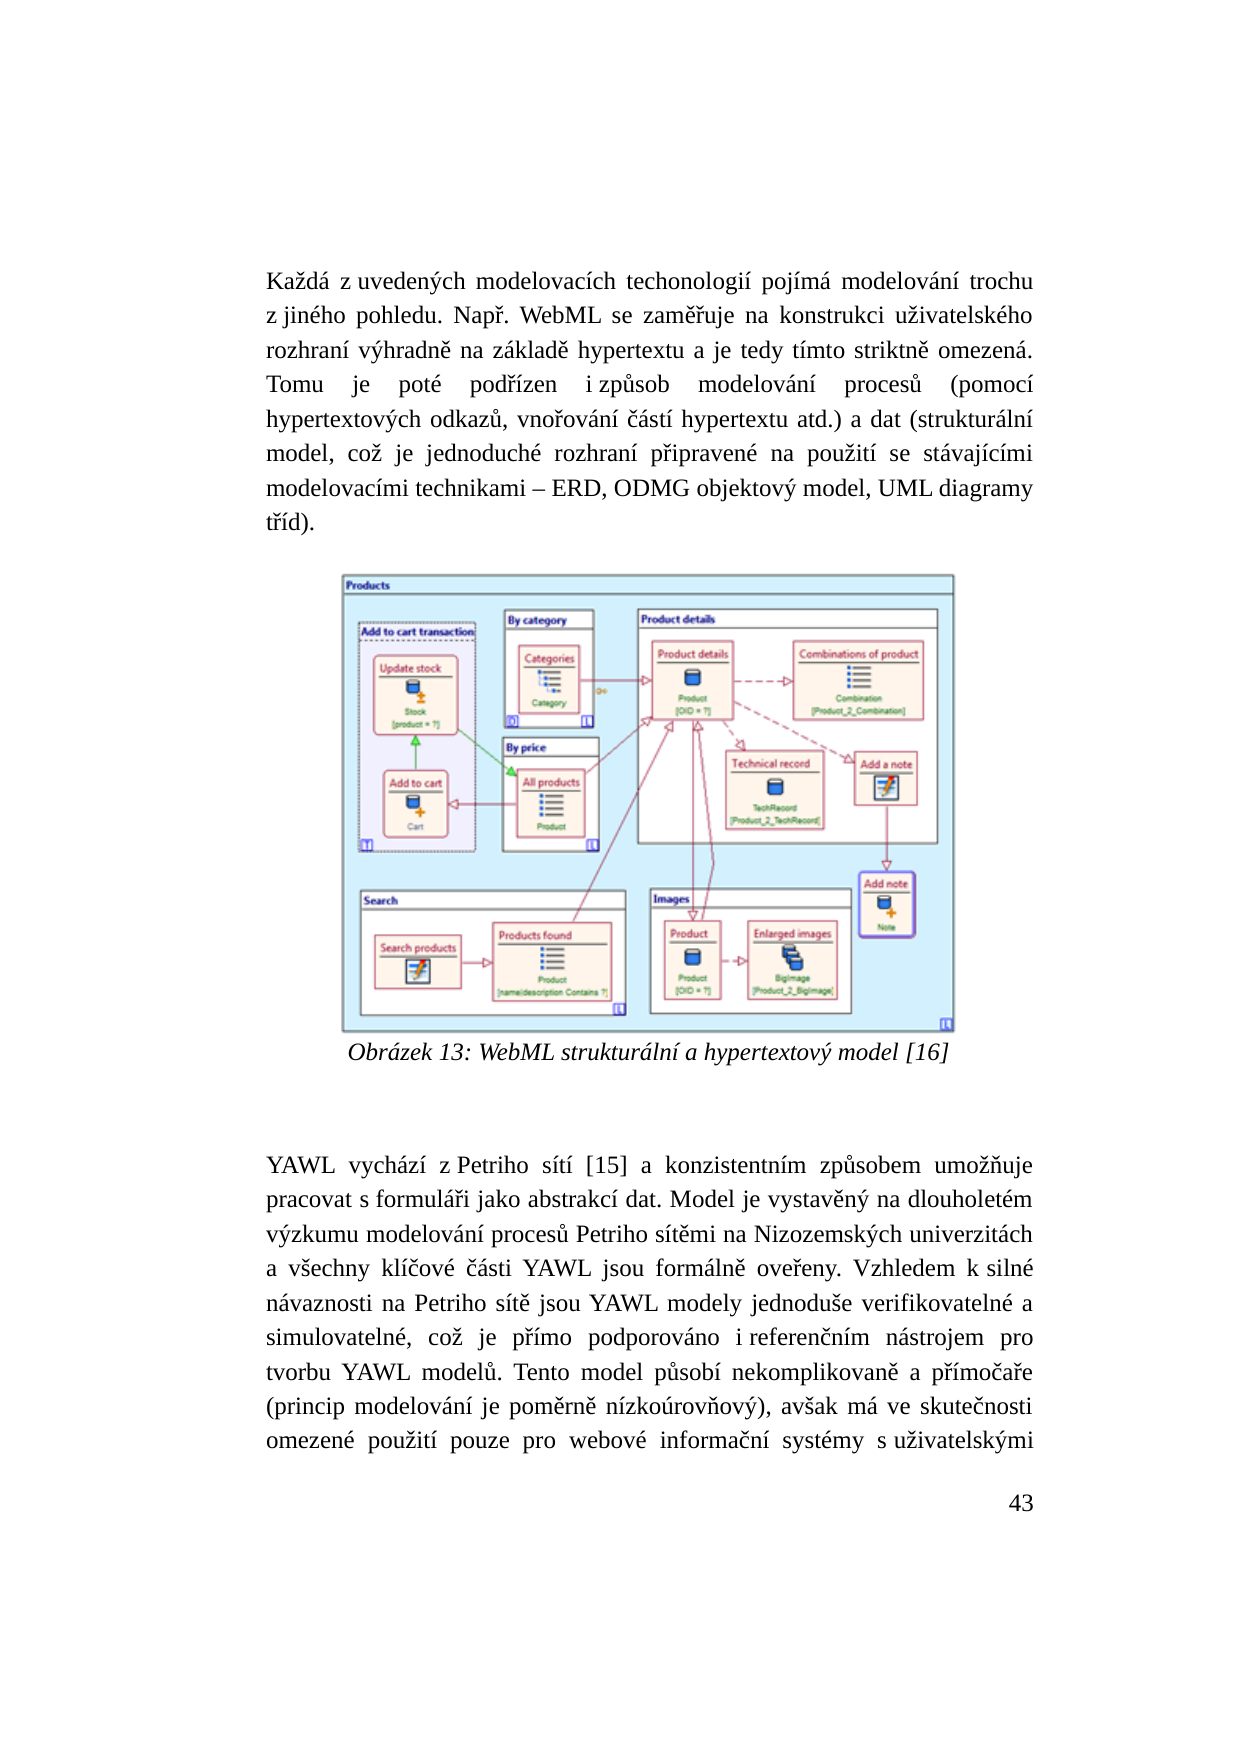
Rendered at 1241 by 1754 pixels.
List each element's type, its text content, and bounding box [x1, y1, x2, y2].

picture [337, 568, 962, 1038]
text YAWL vychází z Petriho sítí [15] a konzistentním způsobem umožňuje pracovat s formuláři jako abstrakcí dat. Model je vystavěný na dlouholetém výzkumu modelování procesů Petriho sítěmi na Nizozemských univerzitách a všechny klíčové části YAWL jsou formálně oveřeny. Vzhledem k silné návaznosti na Petriho sítě jsou YAWL modely jednoduše verifikovatelné a simulovatelné, což je přímo podporováno i referenčním nástrojem pro tvorbu YAWL modelů. Tento model působí nekomplikovaně a přímočaře (princip modelování je poměrně nízkoúrovňový), avšak má ve skutečnosti omezené použití pouze pro webové informační systémy s uživatelskými [266, 1150, 1033, 1454]
text Každá z uvedených modelovacích techonologií pojímá modelování trochu z jiného pohledu. Např. WebML se zaměřuje na konstrukci uživatelského rozhraní výhradně na základě hypertextu a je tedy tímto striktně omezená. Tomu je poté podřízen i způsob modelování procesů (pomocí hypertextových odkazů, vnořování částí hypertextu atd.) a dat (strukturální model, což je jednoduché rozhraní připravené na použití se stávajícími modelovacími technikami – ERD, ODMG objektový model, UML diagramy tříd). [266, 266, 1033, 536]
text Obrázek 13: WebML strukturální a hypertextový model [16] [270, 569, 1029, 1066]
